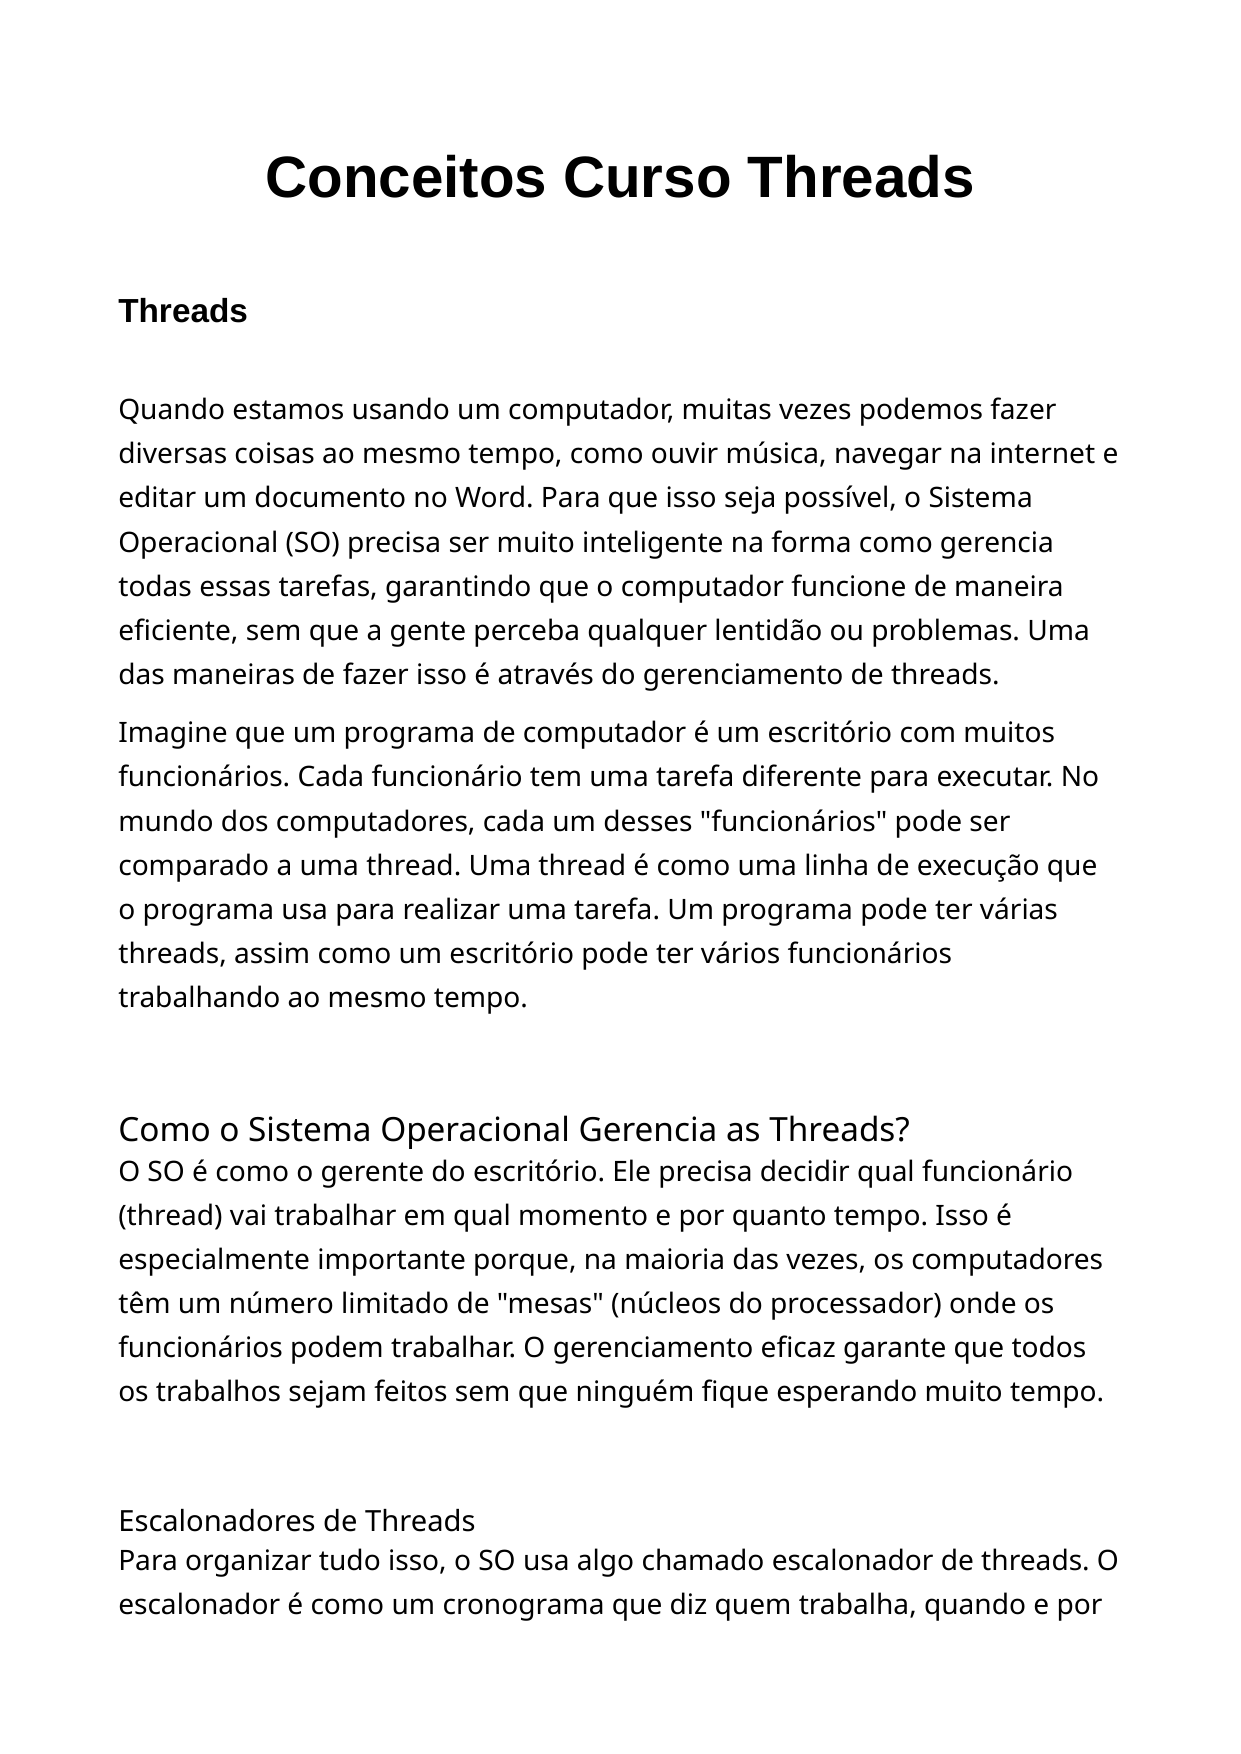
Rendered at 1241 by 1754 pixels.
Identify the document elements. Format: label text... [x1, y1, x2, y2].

subtitle Threads [118, 291, 1122, 329]
text Para organizar tudo isso, o SO usa algo chamado escalonador de threads. O escalonador é como um cronograma que diz quem trabalha, quando e por [118, 1540, 1122, 1623]
subtitle Escalonadores de Threads [118, 1501, 1122, 1540]
text O SO é como o gerente do escritório. Ele precisa decidir qual funcionário (thread) vai trabalhar em qual momento e por quanto tempo. Isso é especialmente importante porque, na maioria das vezes, os computadores têm um número limitado de "mesas" (núcleos do processador) onde os funcionários podem trabalhar. O gerenciamento eficaz garante que todos os trabalhos sejam feitos sem que ninguém fique esperando muito tempo. [118, 1151, 1122, 1410]
text Quando estamos usando um computador, muitas vezes podemos fazer diversas coisas ao mesmo tempo, como ouvir música, navegar na internet e editar um documento no Word. Para que isso seja possível, o Sistema Operacional (SO) precisa ser muito inteligente na forma como gerencia todas essas tarefas, garantindo que o computador funcione de maneira eficiente, sem que a gente perceba qualquer lentidão ou problemas. Uma das maneiras de fazer isso é através do gerenciamento de threads. [118, 390, 1122, 692]
title Conceitos Curso Threads [118, 143, 1122, 210]
text Imagine que um programa de computador é um escritório com muitos funcionários. Cada funcionário tem uma tarefa diferente para executar. No mundo dos computadores, cada um desses "funcionários" pode ser comparado a uma thread. Uma thread é como uma linha de execução que o programa usa para realizar uma tarefa. Um programa pode ter várias threads, assim como um escritório pode ter vários funcionários trabalhando ao mesmo tempo. [118, 713, 1122, 1015]
subtitle Como o Sistema Operacional Gerencia as Threads? [118, 1106, 1122, 1151]
